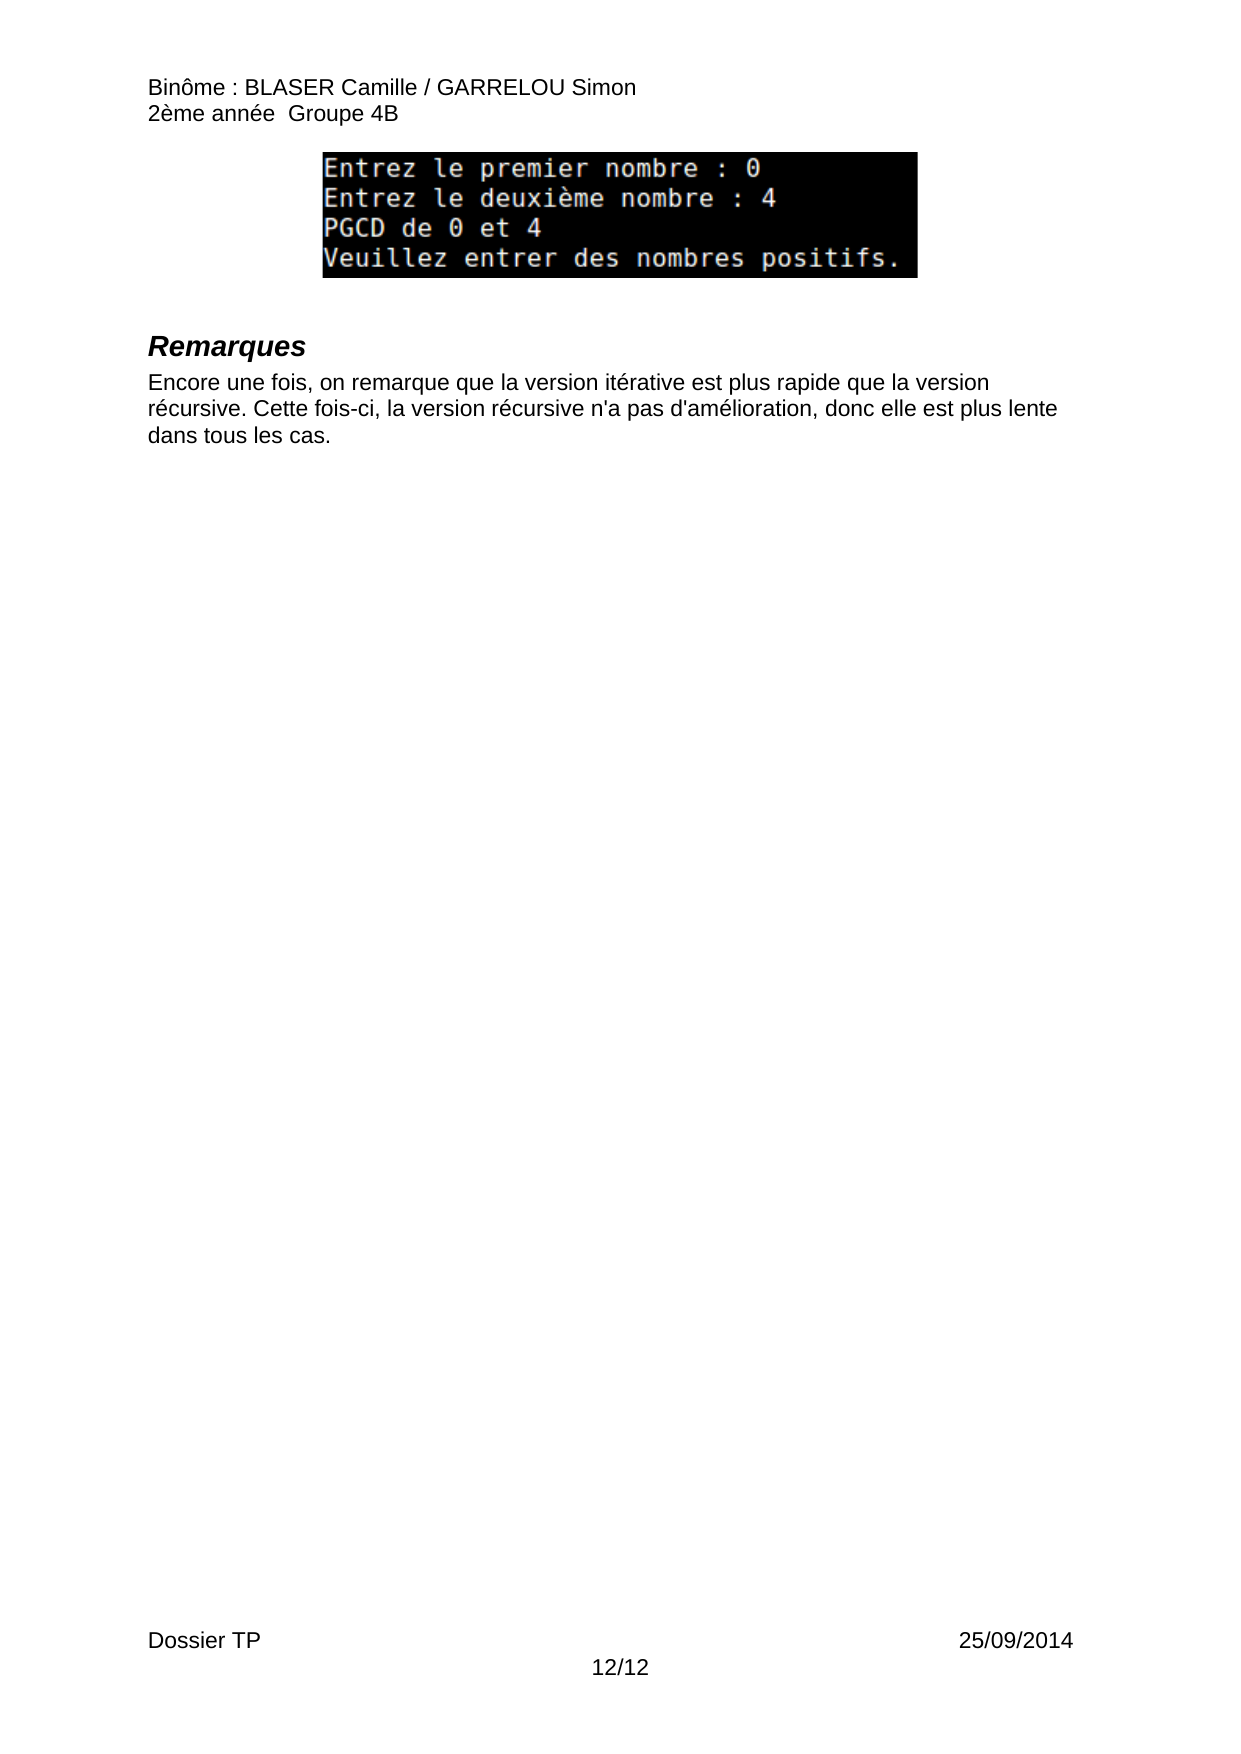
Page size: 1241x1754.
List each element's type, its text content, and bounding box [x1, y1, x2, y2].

text Encore une fois, on remarque que la version itérative est plus rapide que la version récursive. Cette fois-ci, la version récursive n'a pas d'amélioration, donc elle est plus lente dans tous les cas. [148, 369, 1093, 448]
picture [322, 152, 918, 278]
subtitle Remarques [148, 329, 1093, 363]
